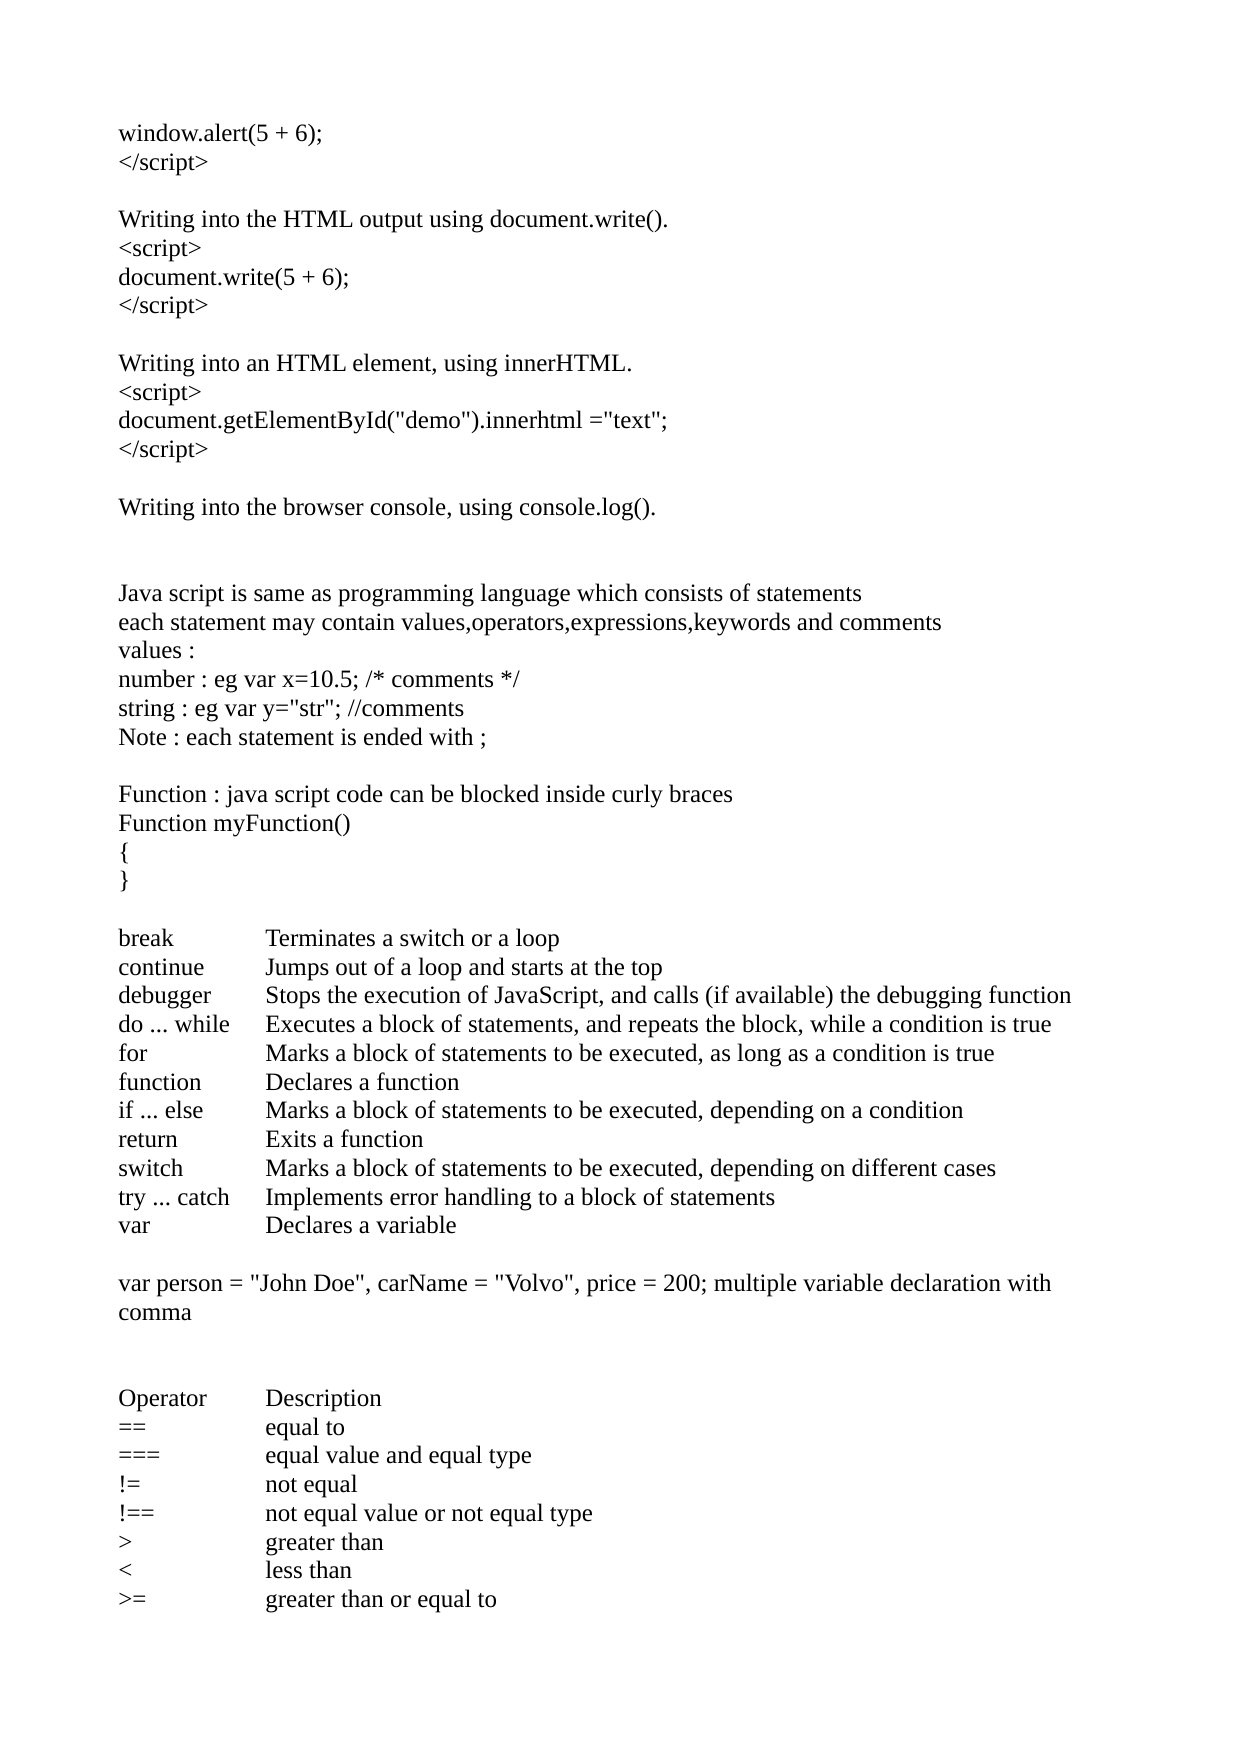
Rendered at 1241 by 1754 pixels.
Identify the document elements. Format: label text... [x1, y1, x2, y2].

text each statement may contain values,operators,expressions,keywords and comments [118, 607, 1122, 636]
text <script> [118, 233, 1122, 262]
text return Exits a function [118, 1124, 1122, 1153]
text debugger Stops the execution of JavaScript, and calls (if available) the debugging function [118, 981, 1122, 1009]
text Java script is same as programming language which consists of statements [118, 578, 1122, 607]
text function Declares a function [118, 1067, 1122, 1096]
text break Terminates a switch or a loop [118, 923, 1122, 952]
text document.write(5 + 6); [118, 262, 1122, 291]
text { [118, 837, 1122, 866]
text Note : each statement is ended with ; [118, 722, 1122, 751]
text Operator Description [118, 1383, 1122, 1412]
text } [118, 866, 1122, 894]
text </script> [118, 147, 1122, 176]
text window.alert(5 + 6); [118, 118, 1122, 147]
text number : eg var x=10.5; /* comments */ [118, 664, 1122, 693]
text document.getElementById("demo").innerhtml ="text"; [118, 406, 1122, 434]
text for Marks a block of statements to be executed, as long as a condition is true [118, 1038, 1122, 1067]
text Function myFunction() [118, 808, 1122, 837]
text > greater than [118, 1527, 1122, 1556]
text string : eg var y="str"; //comments [118, 693, 1122, 722]
text Writing into the HTML output using document.write(). [118, 204, 1122, 233]
text !== not equal value or not equal type [118, 1498, 1122, 1527]
text == equal to [118, 1412, 1122, 1441]
text Writing into the browser console, using console.log(). [118, 492, 1122, 521]
text var Declares a variable [118, 1211, 1122, 1239]
text Writing into an HTML element, using innerHTML. [118, 348, 1122, 377]
text try ... catch Implements error handling to a block of statements [118, 1182, 1122, 1211]
text </script> [118, 291, 1122, 319]
text var person = "John Doe", carName = "Volvo", price = 200; multiple variable declaration with comma [118, 1268, 1122, 1326]
text switch Marks a block of statements to be executed, depending on different cases [118, 1153, 1122, 1182]
text === equal value and equal type [118, 1441, 1122, 1469]
text >= greater than or equal to [118, 1584, 1122, 1613]
text if ... else Marks a block of statements to be executed, depending on a condition [118, 1096, 1122, 1124]
text != not equal [118, 1469, 1122, 1498]
text do ... while Executes a block of statements, and repeats the block, while a condition is true [118, 1009, 1122, 1038]
text <script> [118, 377, 1122, 406]
text </script> [118, 434, 1122, 463]
text Function : java script code can be blocked inside curly braces [118, 779, 1122, 808]
text < less than [118, 1556, 1122, 1584]
text values : [118, 636, 1122, 664]
text continue Jumps out of a loop and starts at the top [118, 952, 1122, 981]
